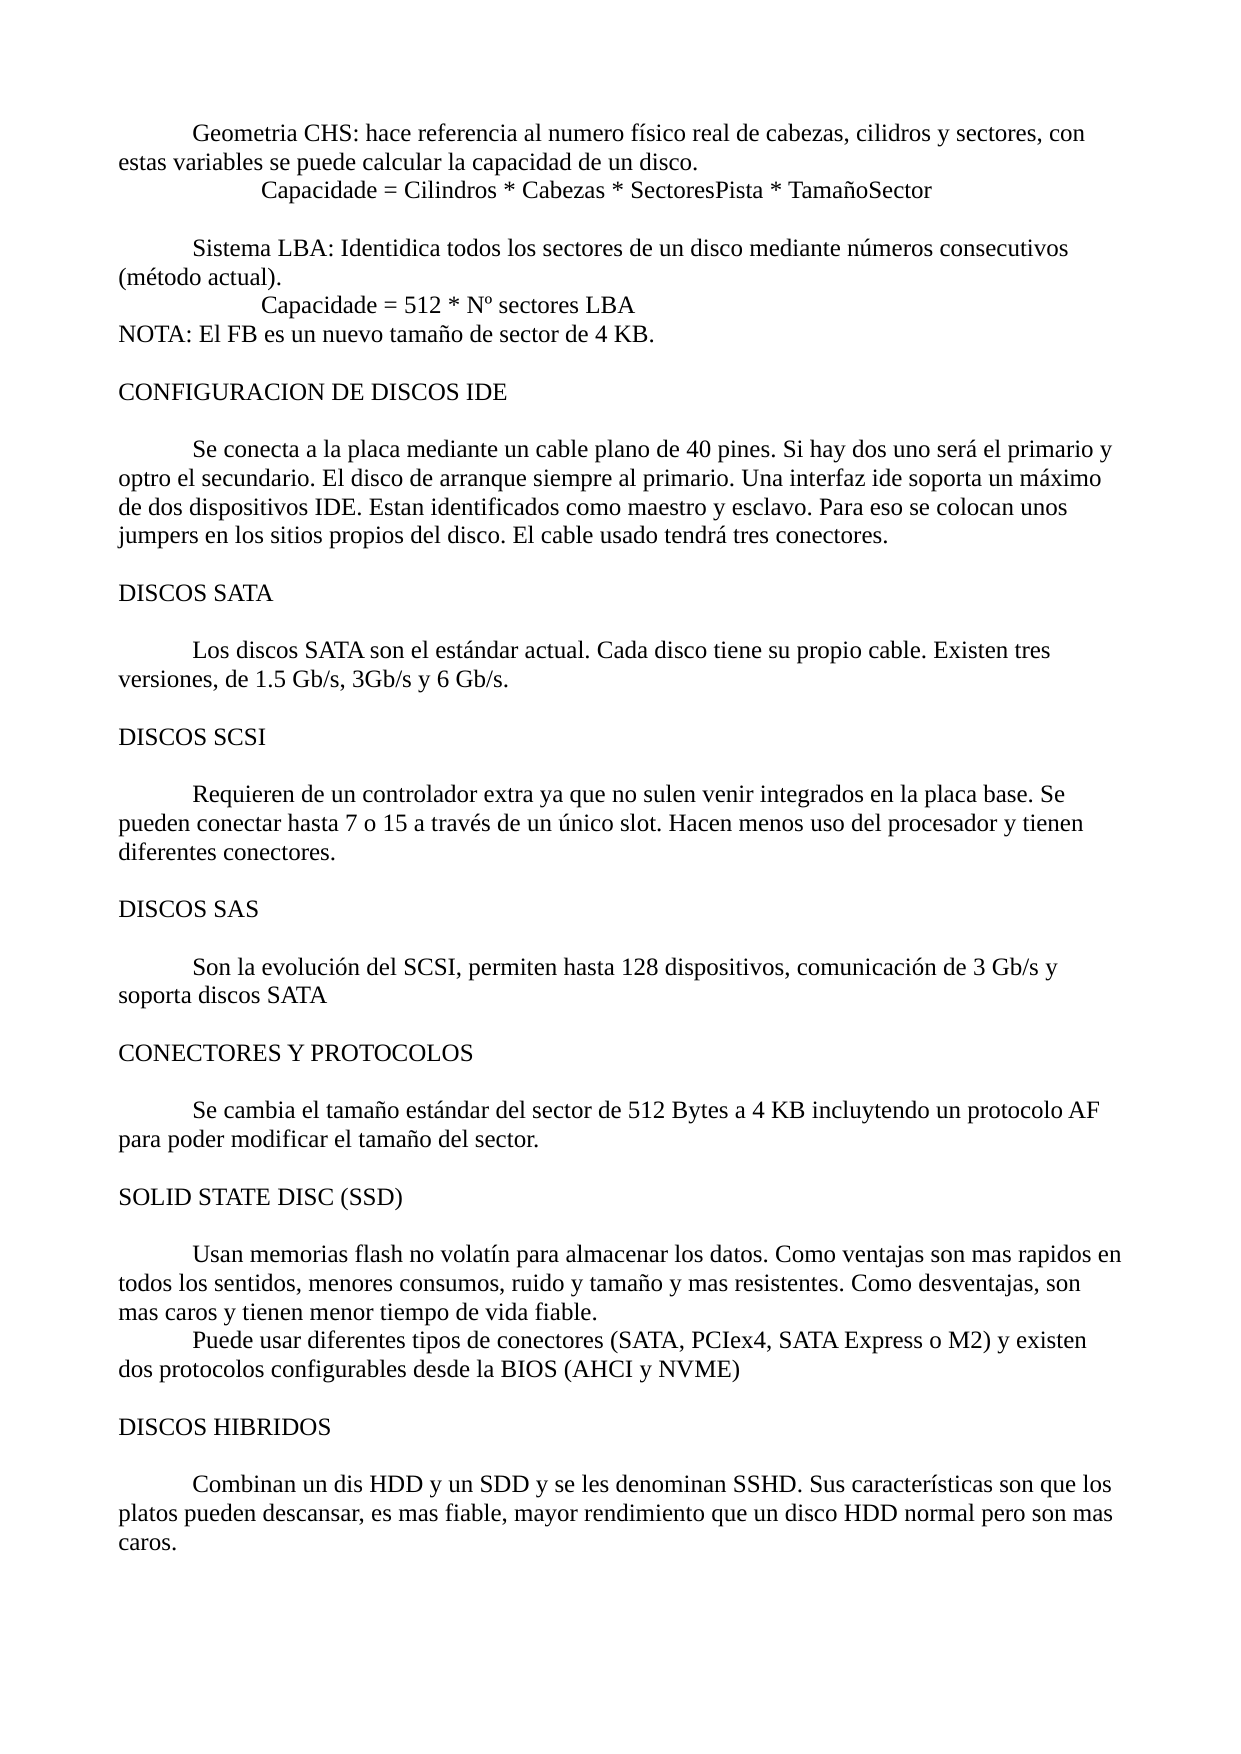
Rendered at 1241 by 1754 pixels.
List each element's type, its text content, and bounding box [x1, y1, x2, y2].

text CONECTORES Y PROTOCOLOS [118, 1038, 1122, 1067]
text DISCOS SCSI [118, 722, 1122, 751]
text DISCOS HIBRIDOS [118, 1412, 1122, 1441]
text DISCOS SAS [118, 894, 1122, 923]
text Sistema LBA: Identidica todos los sectores de un disco mediante números consecutivos (método actual). [118, 233, 1122, 291]
text Se conecta a la placa mediante un cable plano de 40 pines. Si hay dos uno será el primario y optro el secundario. El disco de arranque siempre al primario. Una interfaz ide soporta un máximo de dos dispositivos IDE. Estan identificados como maestro y esclavo. Para eso se colocan unos jumpers en los sitios propios del disco. El cable usado tendrá tres conectores. [118, 434, 1122, 549]
text Capacidade = 512 * Nº sectores LBA [118, 291, 1122, 319]
text Los discos SATA son el estándar actual. Cada disco tiene su propio cable. Existen tres versiones, de 1.5 Gb/s, 3Gb/s y 6 Gb/s. [118, 636, 1122, 693]
text Usan memorias flash no volatín para almacenar los datos. Como ventajas son mas rapidos en todos los sentidos, menores consumos, ruido y tamaño y mas resistentes. Como desventajas, son mas caros y tienen menor tiempo de vida fiable. [118, 1239, 1122, 1326]
text Requieren de un controlador extra ya que no sulen venir integrados en la placa base. Se pueden conectar hasta 7 o 15 a través de un único slot. Hacen menos uso del procesador y tienen diferentes conectores. [118, 779, 1122, 866]
text DISCOS SATA [118, 578, 1122, 607]
text Son la evolución del SCSI, permiten hasta 128 dispositivos, comunicación de 3 Gb/s y soporta discos SATA [118, 952, 1122, 1009]
text CONFIGURACION DE DISCOS IDE [118, 377, 1122, 406]
text NOTA: El FB es un nuevo tamaño de sector de 4 KB. [118, 319, 1122, 348]
text Combinan un dis HDD y un SDD y se les denominan SSHD. Sus características son que los platos pueden descansar, es mas fiable, mayor rendimiento que un disco HDD normal pero son mas caros. [118, 1469, 1122, 1556]
text Puede usar diferentes tipos de conectores (SATA, PCIex4, SATA Express o M2) y existen dos protocolos configurables desde la BIOS (AHCI y NVME) [118, 1326, 1122, 1383]
text Geometria CHS: hace referencia al numero físico real de cabezas, cilidros y sectores, con estas variables se puede calcular la capacidad de un disco. [118, 118, 1122, 176]
text SOLID STATE DISC (SSD) [118, 1182, 1122, 1211]
text Capacidade = Cilindros * Cabezas * SectoresPista * TamañoSector [118, 176, 1122, 204]
text Se cambia el tamaño estándar del sector de 512 Bytes a 4 KB incluytendo un protocolo AF para poder modificar el tamaño del sector. [118, 1096, 1122, 1153]
